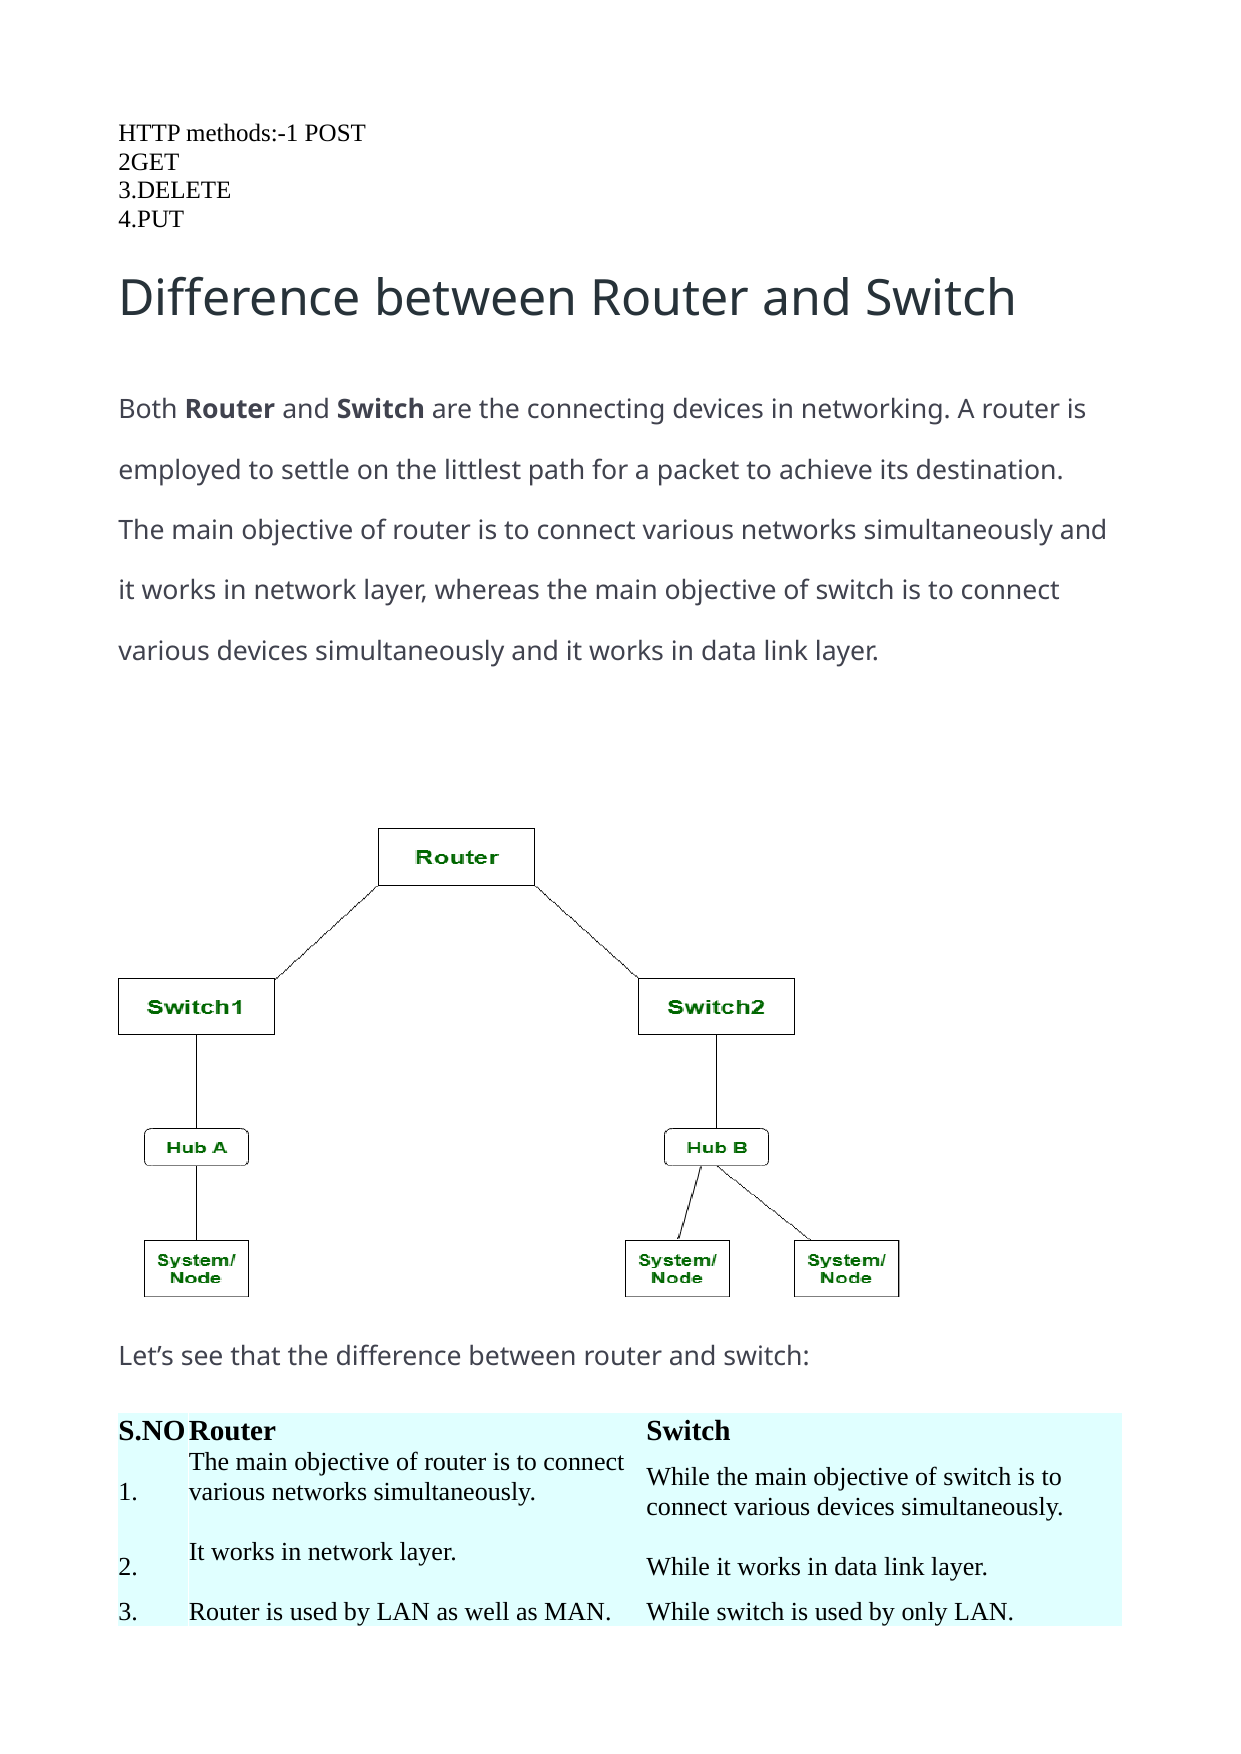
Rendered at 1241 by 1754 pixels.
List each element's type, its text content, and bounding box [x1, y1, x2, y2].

text HTTP methods:-1 POST [118, 118, 1122, 147]
table_header Router [189, 1413, 646, 1446]
picture [118, 828, 900, 1297]
table_cell Router is used by LAN as well as MAN. [189, 1596, 646, 1626]
text Both Router and Switch are the connecting devices in networking. A router is employed to settle on the littlest path for a packet to achieve its destination. [118, 330, 1122, 487]
table_cell The main objective of router is to connect various networks simultaneously. [189, 1446, 646, 1536]
text 2GET [118, 147, 1122, 176]
table_cell While it works in data link layer. [646, 1536, 1122, 1596]
text Let’s see that the difference between router and switch: [118, 1337, 1122, 1373]
text 4.PUT [118, 204, 1122, 233]
table_cell 3. [118, 1596, 188, 1626]
table_cell While the main objective of switch is to connect various devices simultaneously. [646, 1446, 1122, 1536]
table_cell It works in network layer. [189, 1536, 646, 1596]
table_cell 1. [118, 1446, 188, 1536]
text Difference between Router and Switch [118, 262, 1122, 330]
text The main objective of router is to connect various networks simultaneously and it works in network layer, whereas the main objective of switch is to connect various devices simultaneously and it works in data link layer. [118, 511, 1122, 668]
text 3.DELETE [118, 176, 1122, 204]
table_cell 2. [118, 1536, 188, 1596]
table_header S.NO [118, 1413, 188, 1446]
table_cell While switch is used by only LAN. [646, 1596, 1122, 1626]
table_header Switch [646, 1413, 1122, 1446]
